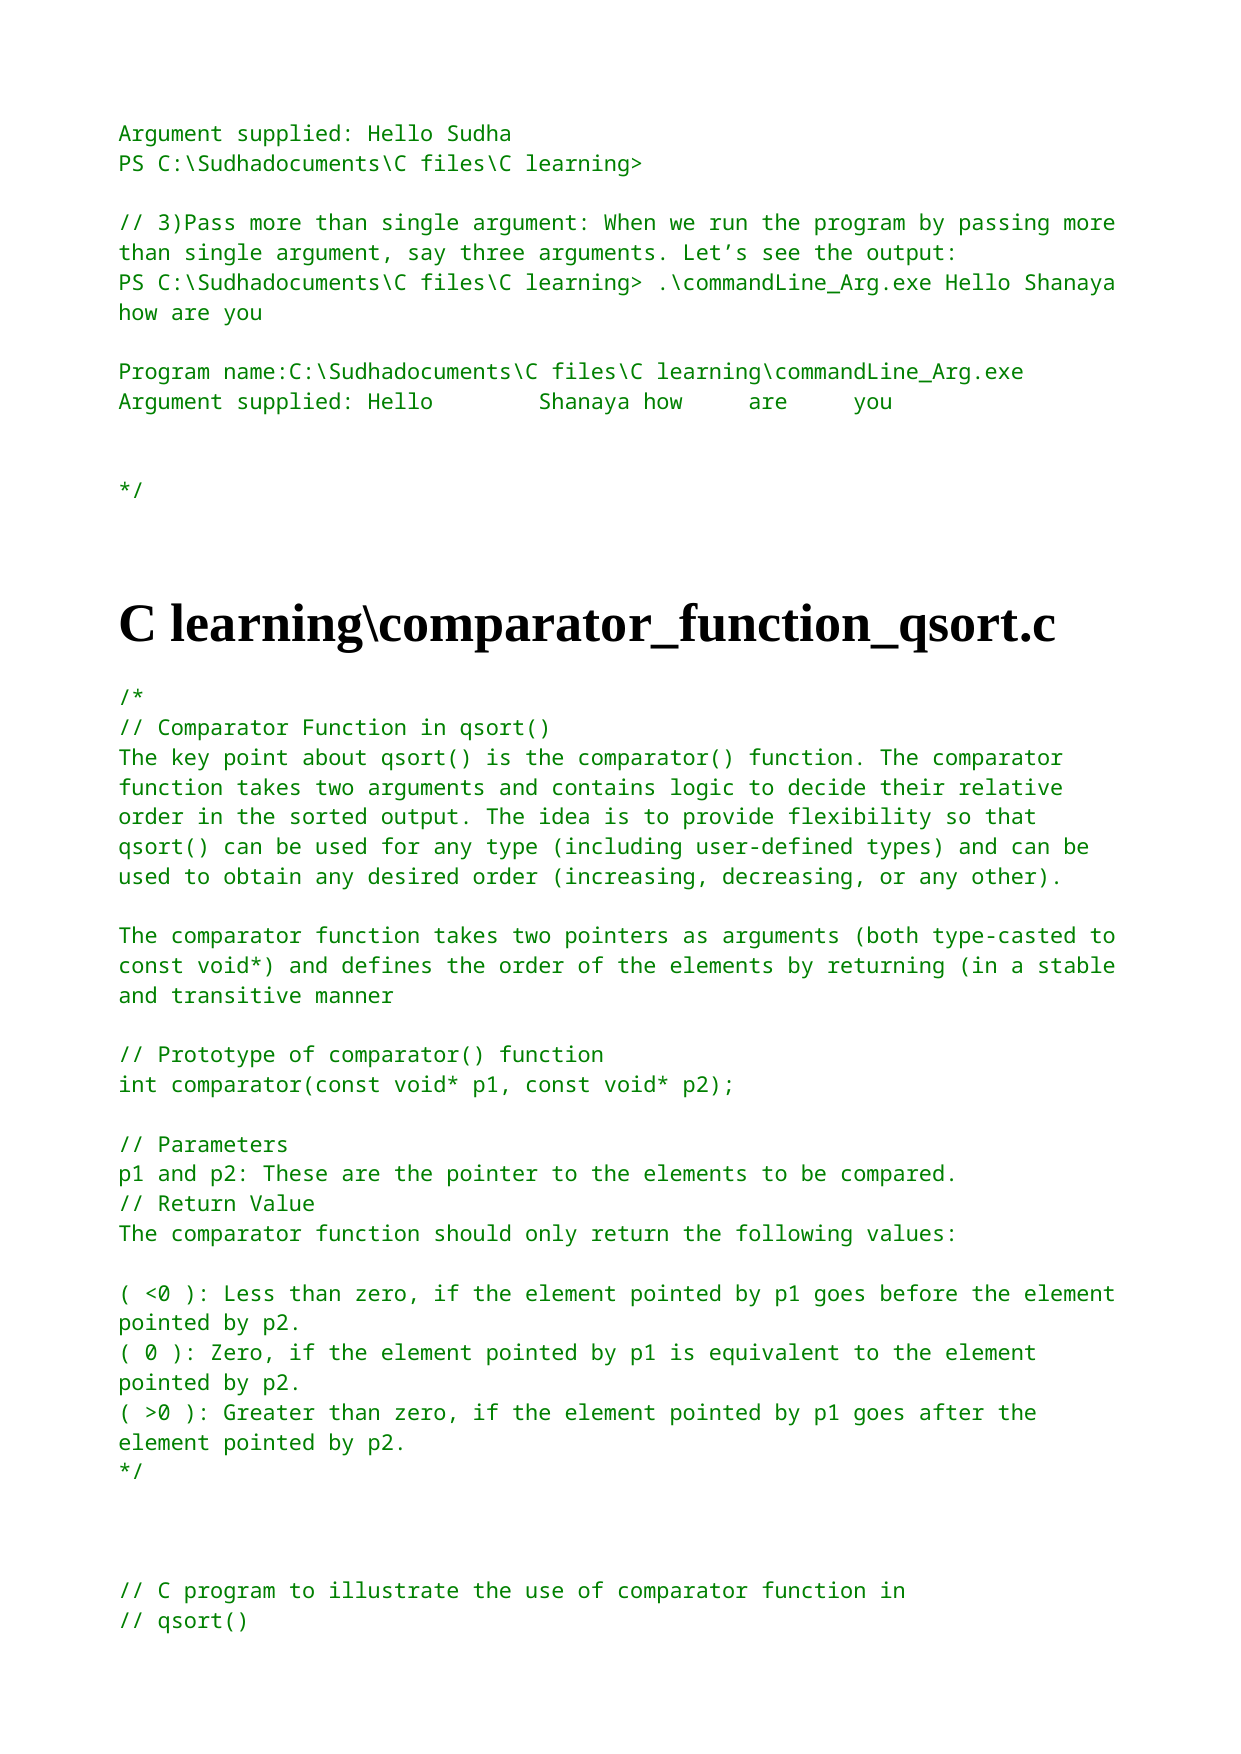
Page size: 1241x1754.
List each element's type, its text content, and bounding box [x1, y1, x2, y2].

text /* [118, 682, 1122, 712]
text // Prototype of comparator() function [118, 1039, 1122, 1069]
text // 3)Pass more than single argument: When we run the program by passing more than single argument, say three arguments. Let’s see the output: [118, 207, 1122, 267]
text The key point about qsort() is the comparator() function. The comparator function takes two arguments and contains logic to decide their relative order in the sorted output. The idea is to provide flexibility so that qsort() can be used for any type (including user-defined types) and can be used to obtain any desired order (increasing, decreasing, or any other). [118, 742, 1122, 891]
text ( <0 ): Less than zero, if the element pointed by p1 goes before the element pointed by p2. [118, 1277, 1122, 1337]
text Argument supplied: Hello Shanaya how are you [118, 386, 1122, 416]
text */ [118, 475, 1122, 505]
text The comparator function takes two pointers as arguments (both type-casted to const void*) and defines the order of the elements by returning (in a stable and transitive manner [118, 920, 1122, 1010]
text PS C:\Sudhadocuments\C files\C learning> [118, 148, 1122, 178]
text ( 0 ): Zero, if the element pointed by p1 is equivalent to the element pointed by p2. [118, 1337, 1122, 1397]
text // Parameters [118, 1129, 1122, 1158]
text // C program to illustrate the use of comparator function in [118, 1575, 1122, 1605]
text C learning\comparator_function_qsort.c [118, 591, 1122, 653]
text PS C:\Sudhadocuments\C files\C learning> .\commandLine_Arg.exe Hello Shanaya how are you [118, 267, 1122, 327]
text p1 and p2: These are the pointer to the elements to be compared. [118, 1158, 1122, 1188]
text // qsort() [118, 1605, 1122, 1635]
text The comparator function should only return the following values: [118, 1218, 1122, 1248]
text ( >0 ): Greater than zero, if the element pointed by p1 goes after the element pointed by p2. [118, 1397, 1122, 1456]
text */ [118, 1456, 1122, 1486]
text Program name:C:\Sudhadocuments\C files\C learning\commandLine_Arg.exe [118, 356, 1122, 386]
text // Return Value [118, 1188, 1122, 1218]
text // Comparator Function in qsort() [118, 712, 1122, 742]
text Argument supplied: Hello Sudha [118, 118, 1122, 148]
text int comparator(const void* p1, const void* p2); [118, 1069, 1122, 1099]
